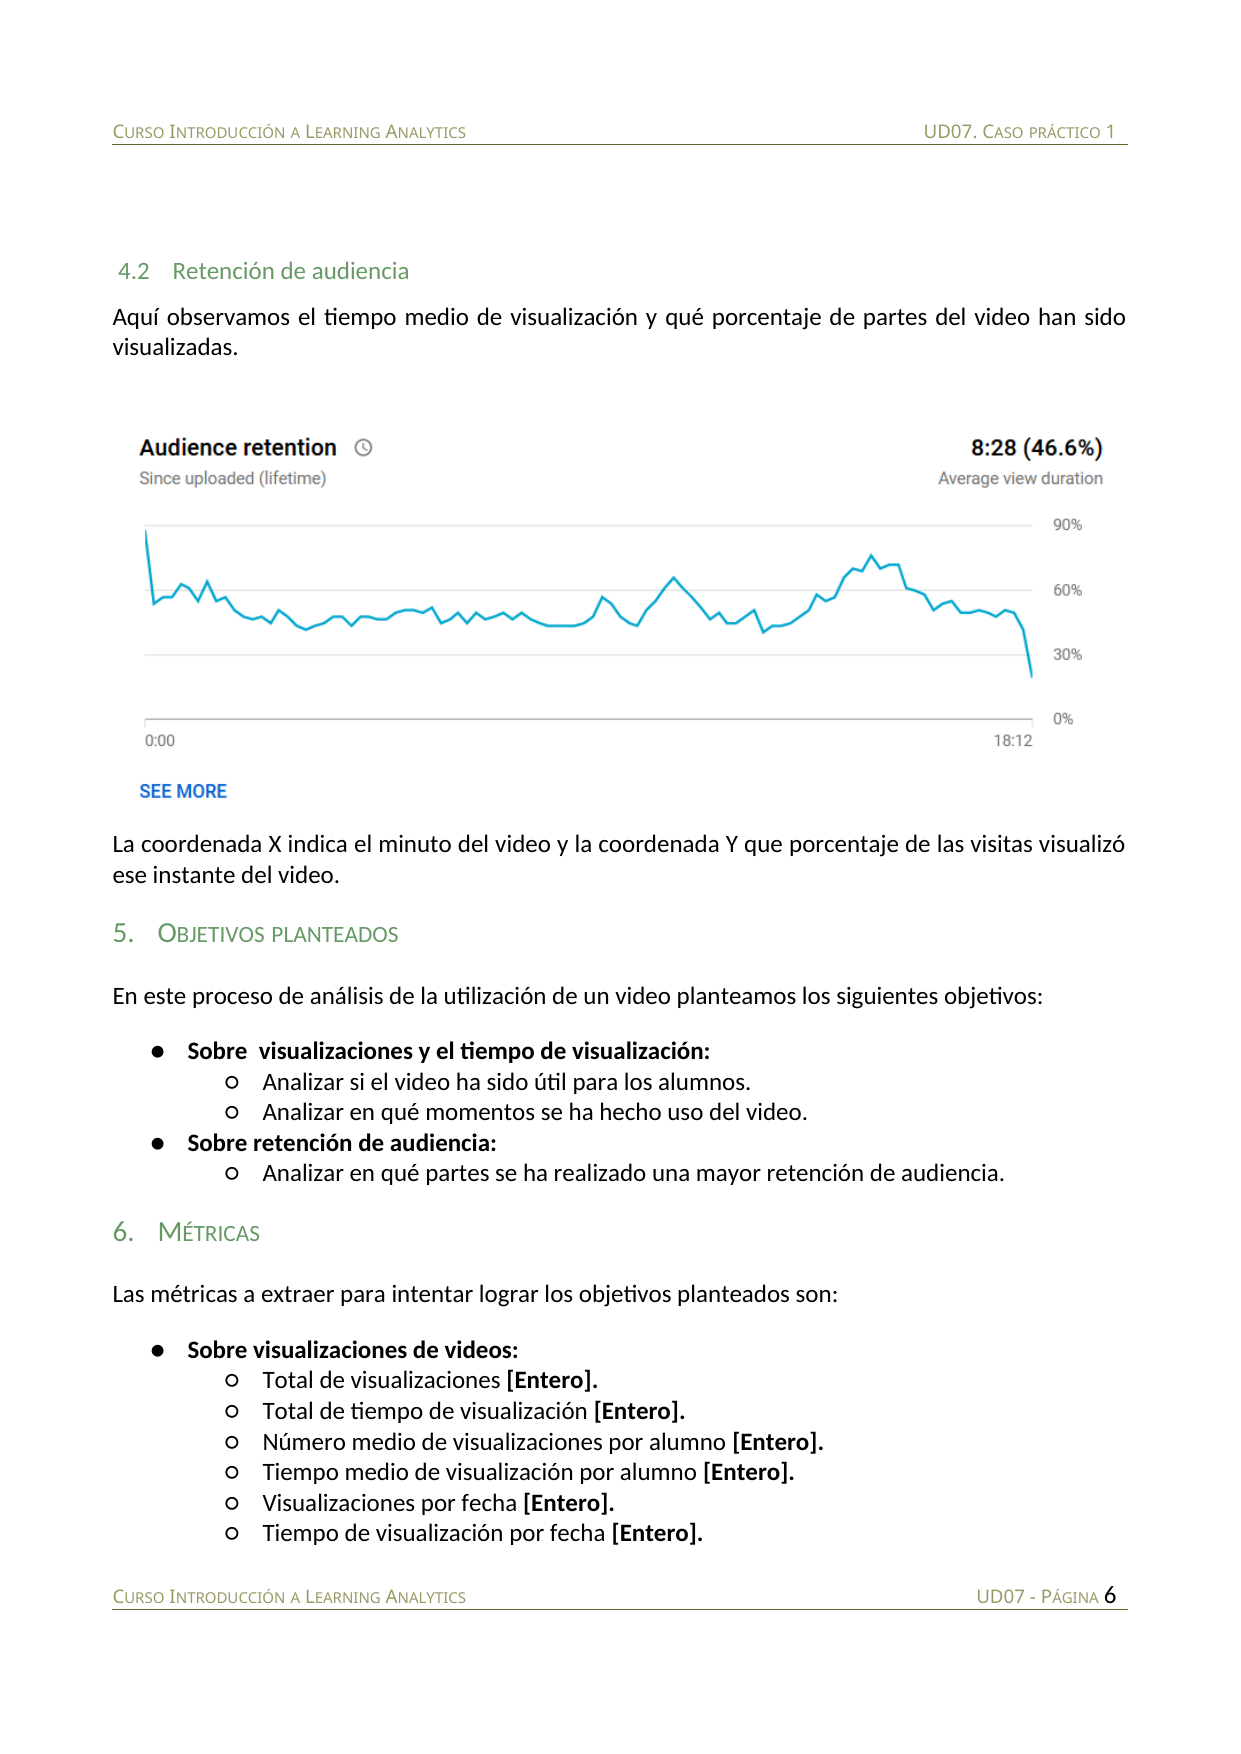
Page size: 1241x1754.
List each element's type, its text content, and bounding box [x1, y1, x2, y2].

text Las métricas a extraer para intentar lograr los objetivos planteados son: [112, 1278, 1128, 1309]
list Número medio de visualizaciones por alumno [Entero]. [225, 1426, 1128, 1456]
list Tiempo de visualización por fecha [Entero]. [225, 1517, 1128, 1548]
list Sobre visualizaciones de videos: [150, 1334, 1128, 1364]
list Total de tiempo de visualización [Entero]. [225, 1395, 1128, 1426]
list Total de visualizaciones [Entero]. [225, 1364, 1128, 1395]
list Analizar en qué momentos se ha hecho uso del video. [225, 1096, 1128, 1127]
text En este proceso de análisis de la utilización de un video planteamos los siguientes objetivos: [112, 980, 1128, 1010]
list Analizar si el video ha sido útil para los alumnos. [225, 1066, 1128, 1096]
list Tiempo medio de visualización por alumno [Entero]. [225, 1456, 1128, 1487]
list Sobre visualizaciones y el tiempo de visualización: [150, 1035, 1128, 1066]
text La coordenada X indica el minuto del video y la coordenada Y que porcentaje de las visitas visualizó ese instante del video. [112, 828, 1128, 889]
picture [112, 405, 1128, 822]
subtitle Métricas [112, 1213, 1128, 1248]
subtitle Retención de audiencia [112, 255, 1128, 286]
list Sobre retención de audiencia: [150, 1127, 1128, 1157]
list Analizar en qué partes se ha realizado una mayor retención de audiencia. [225, 1157, 1128, 1188]
subtitle Objetivos planteados [112, 914, 1128, 950]
list Visualizaciones por fecha [Entero]. [225, 1487, 1128, 1517]
text Aquí observamos el tiempo medio de visualización y qué porcentaje de partes del video han sido visualizadas. [112, 301, 1128, 362]
